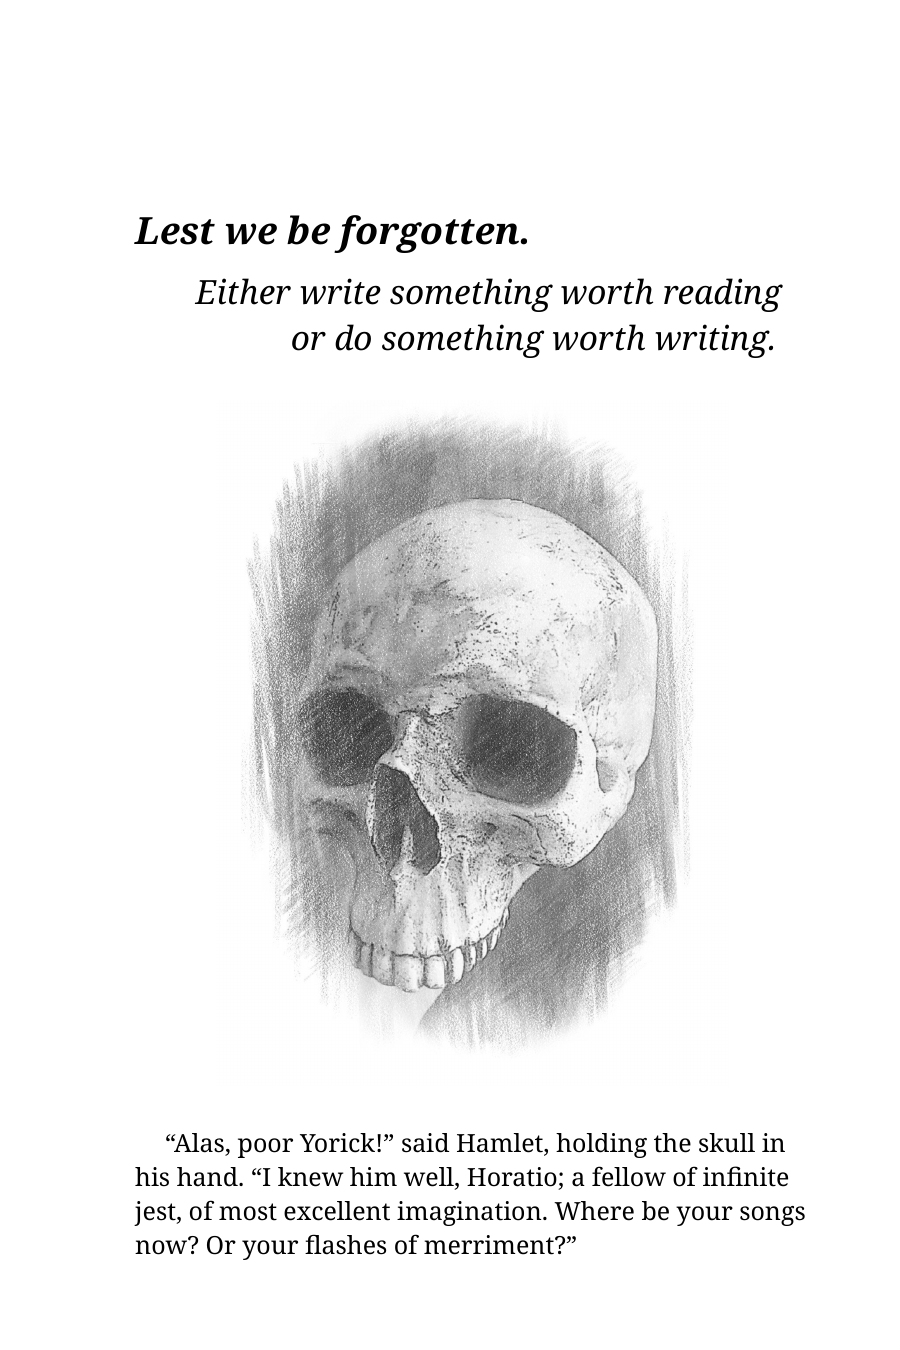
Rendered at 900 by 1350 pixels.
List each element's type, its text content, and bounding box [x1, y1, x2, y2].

subtitle Lest we be forgotten. [135, 204, 810, 255]
subtitle Either write something worth reading [135, 269, 810, 314]
subtitle or do something worth writing. [135, 315, 810, 360]
picture [216, 400, 729, 1086]
text “Alas, poor Yorick!” said Hamlet, holding the skull in his hand. “I knew him well, Horatio; a fellow of infinite jest, of most excellent imagination. Where be your songs now? Or your flashes of merriment?” [135, 1126, 810, 1262]
